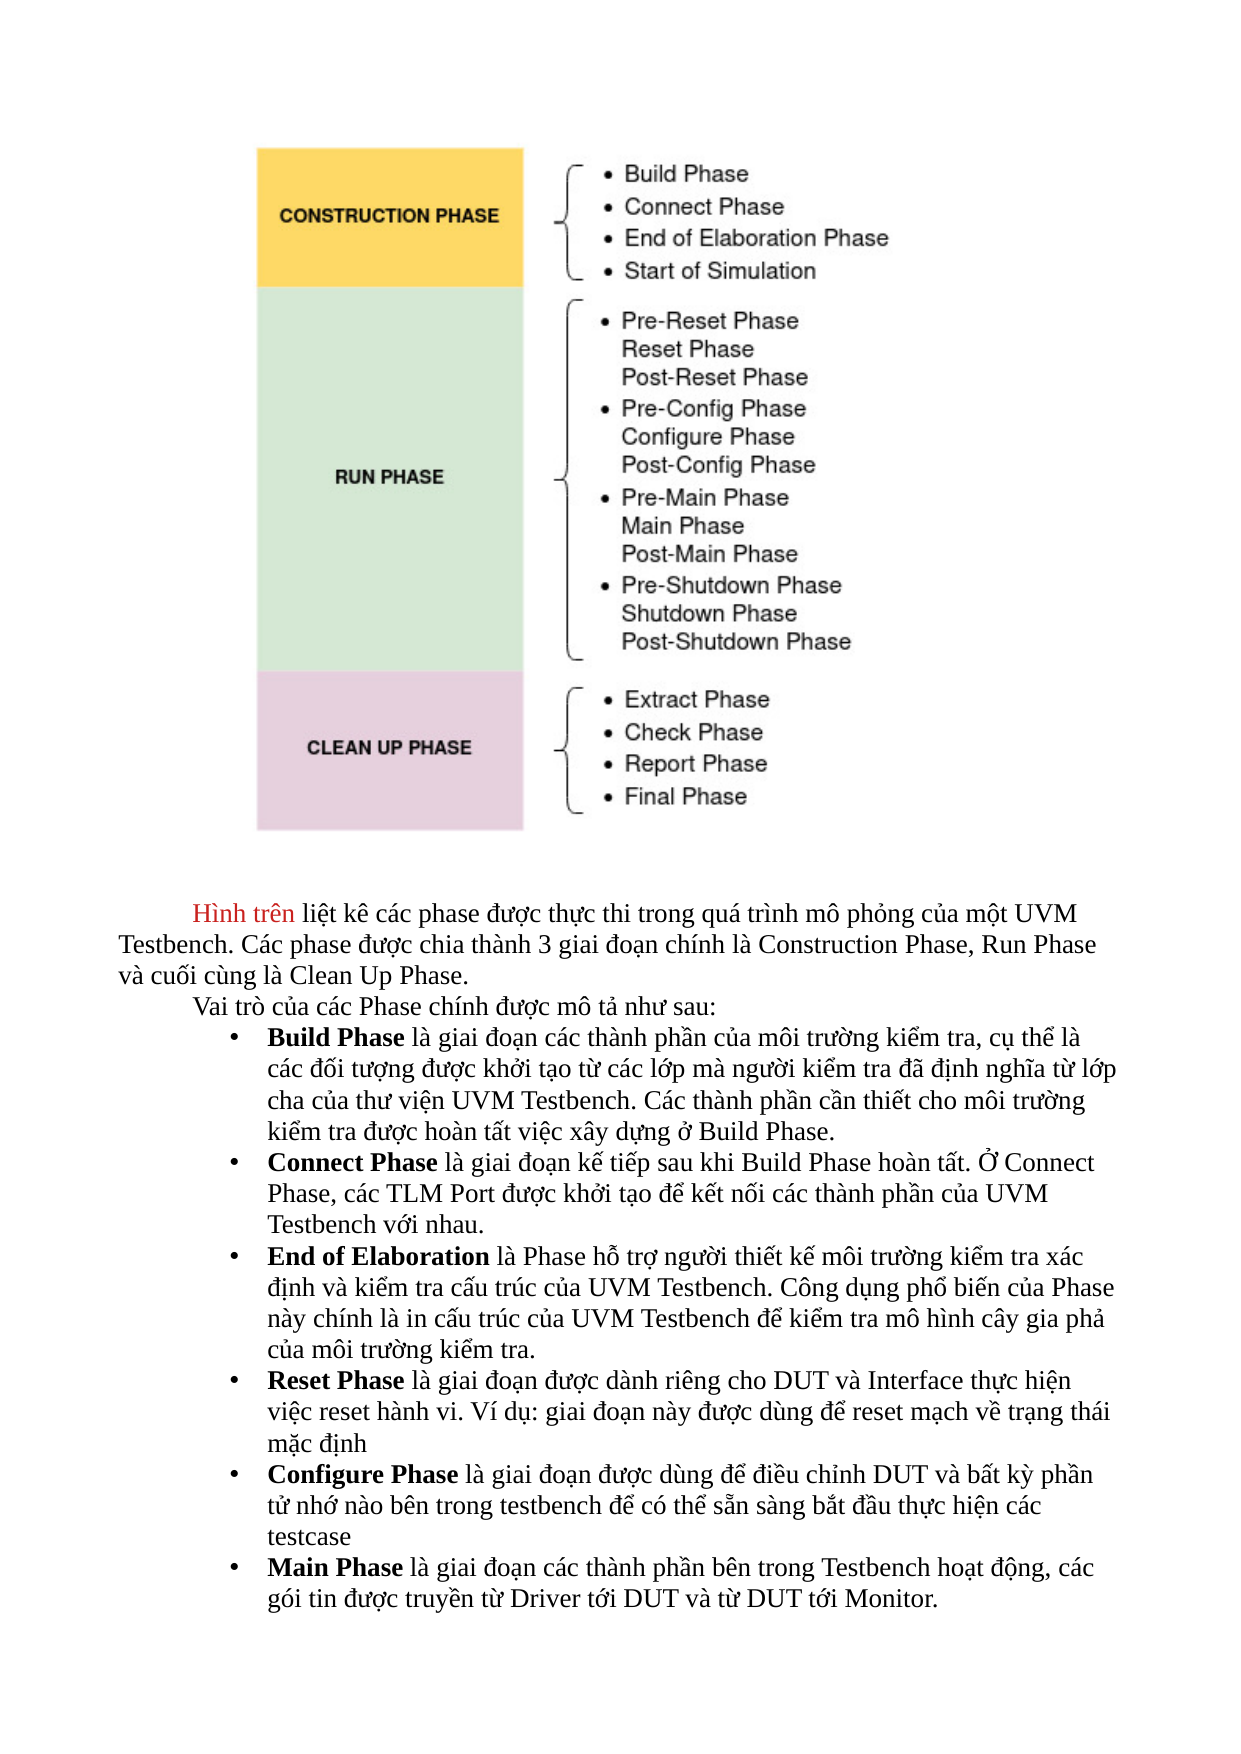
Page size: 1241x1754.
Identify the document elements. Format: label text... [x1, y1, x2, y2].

list End of Elaboration là Phase hỗ trợ người thiết kế môi trường kiểm tra xác định và kiểm tra cấu trúc của UVM Testbench. Công dụng phổ biến của Phase này chính là in cấu trúc của UVM Testbench để kiểm tra mô hình cây gia phả của môi trường kiểm tra. [229, 1239, 1122, 1364]
list Configure Phase là giai đoạn được dùng để điều chỉnh DUT và bất kỳ phần tử nhớ nào bên trong testbench để có thể sẵn sàng bắt đầu thực hiện các testcase [229, 1458, 1122, 1551]
text Vai trò của các Phase chính được mô tả như sau: [118, 990, 1122, 1021]
list Connect Phase là giai đoạn kế tiếp sau khi Build Phase hoàn tất. Ở Connect Phase, các TLM Port được khởi tạo để kết nối các thành phần của UVM Testbench với nhau. [229, 1146, 1122, 1239]
list Main Phase là giai đoạn các thành phần bên trong Testbench hoạt động, các gói tin được truyền từ Driver tới DUT và từ DUT tới Monitor. [229, 1551, 1122, 1614]
list Build Phase là giai đoạn các thành phần của môi trường kiểm tra, cụ thể là các đối tượng được khởi tạo từ các lớp mà người kiểm tra đã định nghĩa từ lớp cha của thư viện UVM Testbench. Các thành phần cần thiết cho môi trường kiểm tra được hoàn tất việc xây dựng ở Build Phase. [229, 1021, 1122, 1146]
list Reset Phase là giai đoạn được dành riêng cho DUT và Interface thực hiện việc reset hành vi. Ví dụ: giai đoạn này được dùng để reset mạch về trạng thái mặc định [229, 1364, 1122, 1458]
text Hình trên liệt kê các phase được thực thi trong quá trình mô phỏng của một UVM Testbench. Các phase được chia thành 3 giai đoạn chính là Construction Phase, Run Phase và cuối cùng là Clean Up Phase. [118, 897, 1122, 990]
picture [242, 118, 999, 847]
